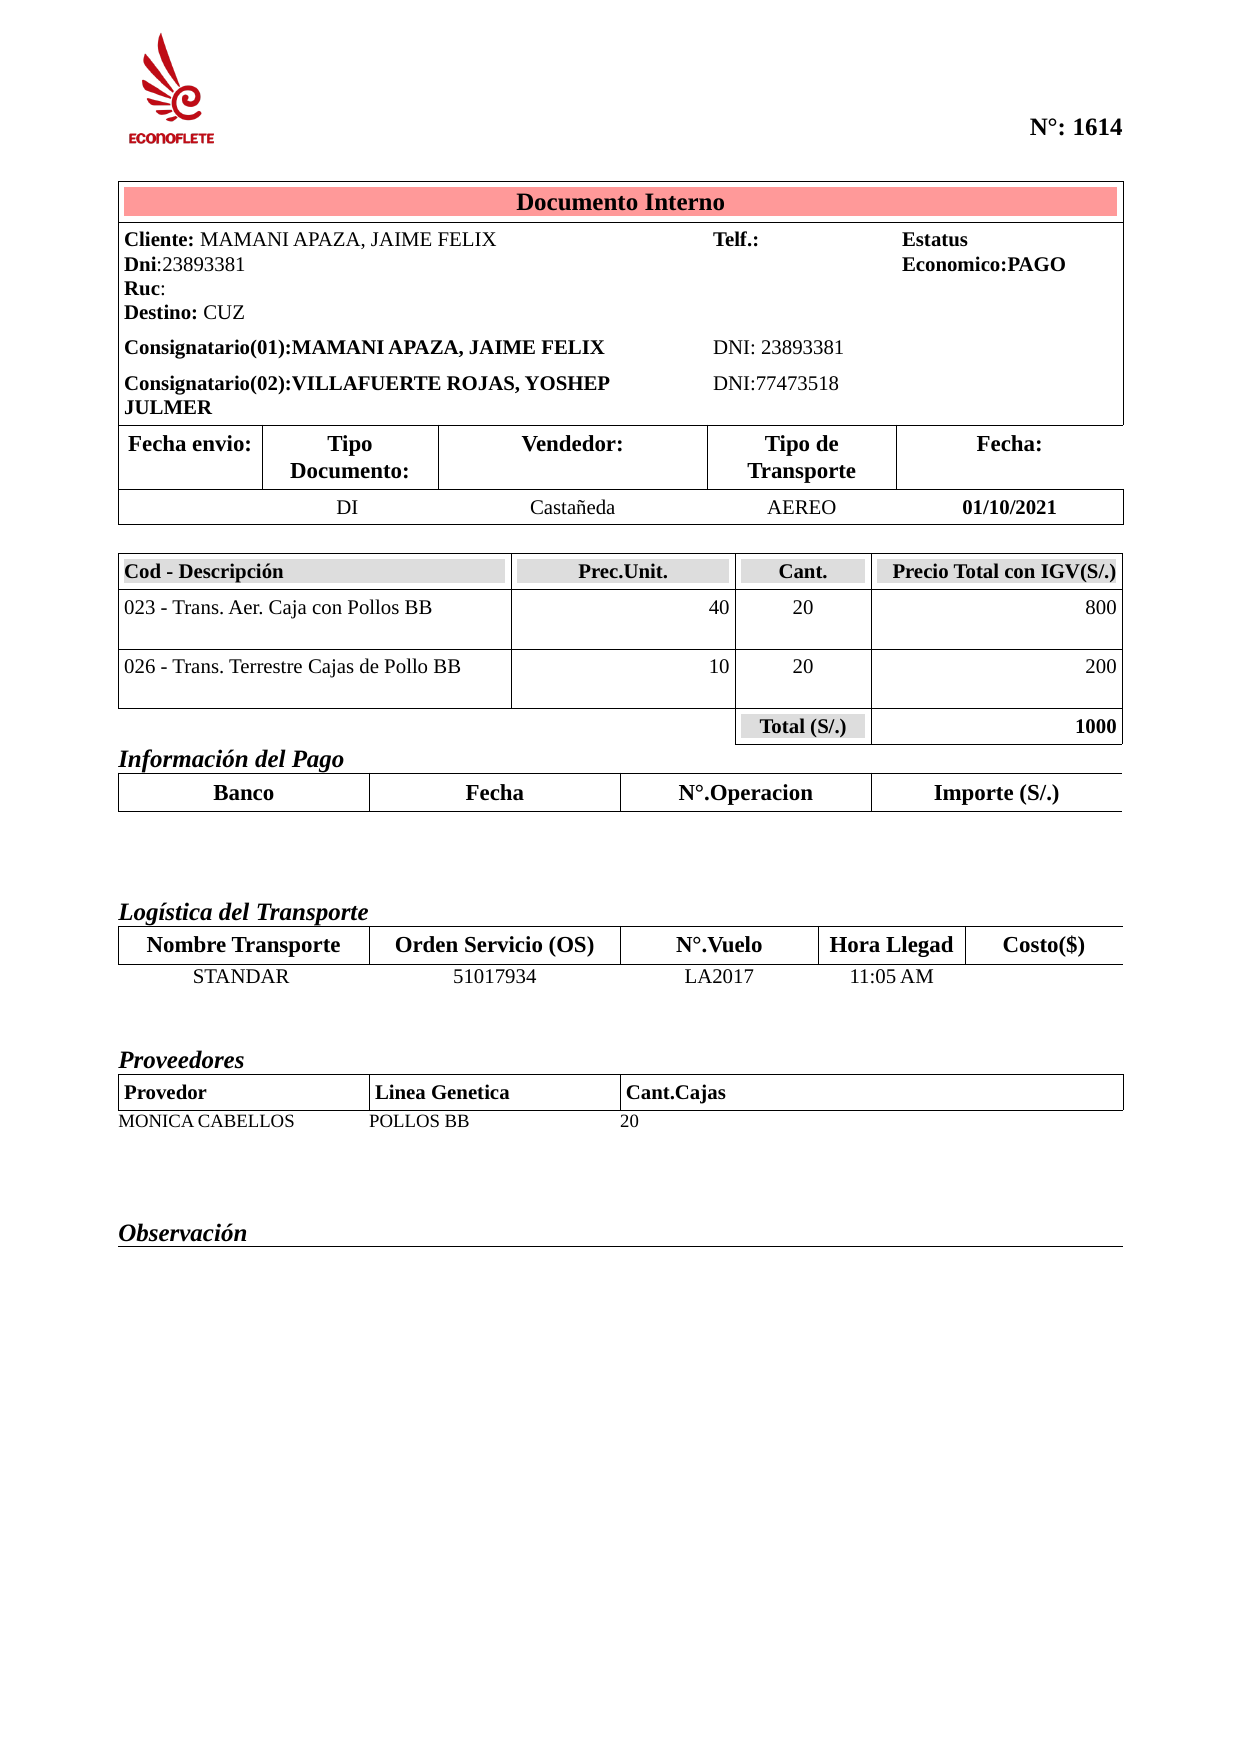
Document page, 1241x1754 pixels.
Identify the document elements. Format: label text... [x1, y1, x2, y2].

table_cell [620, 1131, 1123, 1153]
table_cell [118, 840, 369, 868]
table_header Documento Interno [119, 182, 1123, 222]
table_cell [369, 812, 620, 839]
text Observación [118, 1218, 1122, 1246]
table_header Cant. [736, 554, 871, 589]
table_cell [369, 1175, 620, 1196]
table_cell [369, 1196, 620, 1218]
table_cell Fecha: [897, 426, 1123, 489]
table_header Linea Genetica [370, 1075, 620, 1110]
table_cell [118, 709, 511, 744]
table_cell [620, 1153, 1123, 1174]
table_cell 20 [620, 1111, 1123, 1131]
table_cell [965, 988, 1123, 1017]
table_cell [118, 1175, 369, 1196]
table_header Hora Llegad [819, 927, 965, 964]
table_cell [620, 812, 871, 839]
text Proveedores [118, 1045, 1122, 1074]
table_cell 10 [512, 650, 735, 708]
table_cell DI [262, 490, 438, 524]
table_cell 20 [736, 650, 871, 708]
table_cell AEREO [707, 490, 896, 524]
table_cell [118, 988, 369, 1017]
table_cell Consignatario(02):VILLAFUERTE ROJAS, YOSHEP JULMER [119, 365, 707, 424]
table_cell [369, 1017, 620, 1045]
table_cell Cliente: MAMANI APAZA, JAIME FELIX Dni:23893381 Ruc: Destino: CUZ [119, 223, 707, 329]
table_header Banco [119, 774, 369, 811]
table_cell [369, 1153, 620, 1174]
table_cell Castañeda [438, 490, 707, 524]
table_cell Tipo Documento: [263, 426, 438, 489]
table_cell 200 [872, 650, 1122, 708]
table_cell [118, 1131, 369, 1153]
table_cell [620, 840, 871, 868]
table_cell 023 - Trans. Aer. Caja con Pollos BB [119, 590, 511, 648]
table_cell Tipo de Transporte [708, 426, 896, 489]
table_cell [118, 1017, 369, 1045]
table_header Importe (S/.) [872, 774, 1122, 811]
table_header Fecha [370, 774, 620, 811]
table_cell STANDAR [118, 965, 369, 988]
table_cell 1000 [872, 709, 1122, 744]
table_cell LA2017 [620, 965, 818, 988]
table_cell 11:05 AM [818, 965, 965, 988]
table_header Cod - Descripción [119, 554, 511, 589]
table_header Provedor [119, 1075, 369, 1110]
table_cell [511, 709, 735, 744]
table_cell [871, 868, 1122, 897]
table_header [118, 1247, 1123, 1271]
table_cell [620, 1196, 1123, 1218]
table_cell [871, 812, 1122, 839]
table_cell 026 - Trans. Terrestre Cajas de Pollo BB [119, 650, 511, 708]
table_cell DNI:77473518 [707, 365, 1123, 424]
table_cell [818, 988, 965, 1017]
table_cell 51017934 [369, 965, 620, 988]
table_cell [620, 1017, 818, 1045]
table_cell [118, 812, 369, 839]
table_cell DNI: 23893381 [707, 329, 1123, 365]
table_header Prec.Unit. [512, 554, 735, 589]
table_cell [620, 1175, 1123, 1196]
table_cell Telf.: [707, 223, 896, 329]
table_cell [369, 1131, 620, 1153]
table_header Costo($) [966, 927, 1123, 964]
table_cell [965, 1017, 1123, 1045]
table_header Precio Total con IGV(S/.) [872, 554, 1122, 589]
table_cell POLLOS BB [369, 1111, 620, 1131]
table_cell MONICA CABELLOS [118, 1111, 369, 1131]
text Logística del Transporte [118, 897, 1122, 926]
table_header N°.Vuelo [621, 927, 818, 964]
table_cell [620, 988, 818, 1017]
table_cell [119, 490, 262, 524]
table_cell [871, 840, 1122, 868]
table_header Cant.Cajas [621, 1075, 1123, 1110]
table_header Orden Servicio (OS) [370, 927, 620, 964]
table_cell [118, 868, 369, 897]
table_cell Fecha envio: [119, 426, 262, 489]
table_cell [965, 965, 1123, 988]
text Información del Pago [118, 744, 1122, 773]
table_cell 800 [872, 590, 1122, 648]
table_cell 01/10/2021 [896, 490, 1123, 524]
table_cell [620, 868, 871, 897]
table_cell [369, 988, 620, 1017]
table_cell [118, 1153, 369, 1174]
table_header N°.Operacion [621, 774, 871, 811]
table_cell Consignatario(01):MAMANI APAZA, JAIME FELIX [119, 329, 707, 365]
table_cell [369, 868, 620, 897]
table_cell 20 [736, 590, 871, 648]
table_cell 40 [512, 590, 735, 648]
table_cell [118, 1196, 369, 1218]
table_cell Estatus Economico:PAGO [896, 223, 1123, 329]
table_cell Total (S/.) [736, 709, 871, 744]
table_cell [818, 1017, 965, 1045]
picture [118, 32, 225, 144]
table_cell Vendedor: [439, 426, 707, 489]
table_cell [369, 840, 620, 868]
table_header Nombre Transporte [119, 927, 369, 964]
